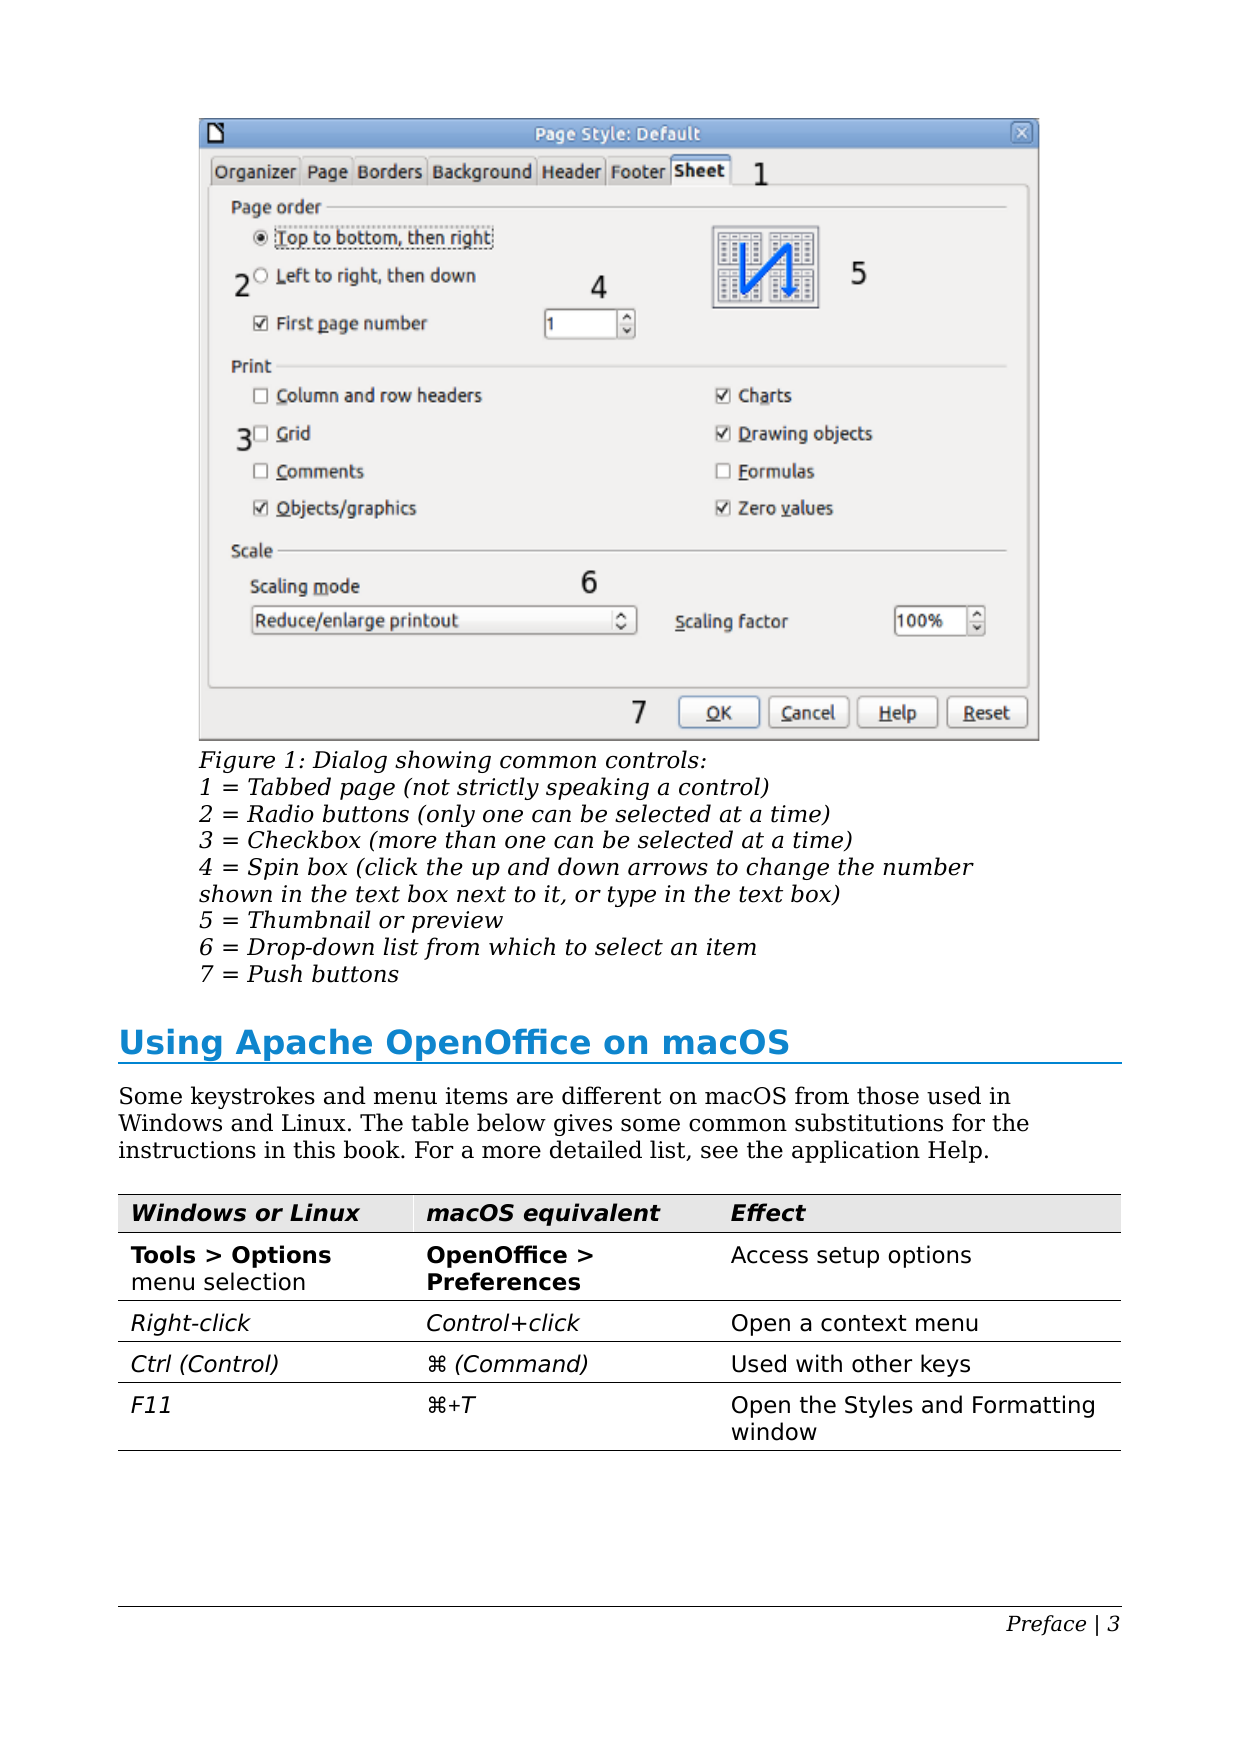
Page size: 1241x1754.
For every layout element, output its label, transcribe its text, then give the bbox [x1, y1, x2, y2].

table_cell F11 [118, 1383, 413, 1450]
table_header Windows or Linux [118, 1195, 413, 1232]
table_cell Ctrl (Control) [118, 1342, 413, 1382]
table_cell Used with other keys [718, 1342, 1121, 1382]
subtitle Using Apache OpenOffice on macOS [118, 1024, 1122, 1062]
table_cell Tools > Options menu selection [118, 1233, 413, 1300]
table_cell OpenOffice > Preferences [414, 1233, 718, 1300]
picture [198, 118, 1040, 741]
table_cell z+T [414, 1383, 718, 1450]
table_cell Right-click [118, 1301, 413, 1341]
text Some keystrokes and menu items are different on macOS from those used in Windows and Linux. The table below gives some common substitutions for the instructions in this book. For a more detailed list, see the application Help. [118, 1083, 1122, 1163]
table_header Effect [718, 1195, 1121, 1232]
table_cell Access setup options [718, 1233, 1121, 1300]
table_cell z (Command) [414, 1342, 718, 1382]
text Figure 1: Dialog showing common controls: 1 = Tabbed page (not strictly speaking a control) 2 = Radio buttons (only one can be selected at a time) 3 = Checkbox (more than one can be selected at a time) 4 = Spin box (click the up and down arrows to change the number shown in the text box next to it, or type in the text box) 5 = Thumbnail or preview 6 = Drop-down list from which to select an item 7 = Push buttons [199, 747, 1041, 987]
table_cell Control+click [414, 1301, 718, 1341]
table_header macOS equivalent [414, 1195, 718, 1232]
table_cell Open the Styles and Formatting window [718, 1383, 1121, 1450]
table_cell Open a context menu [718, 1301, 1121, 1341]
